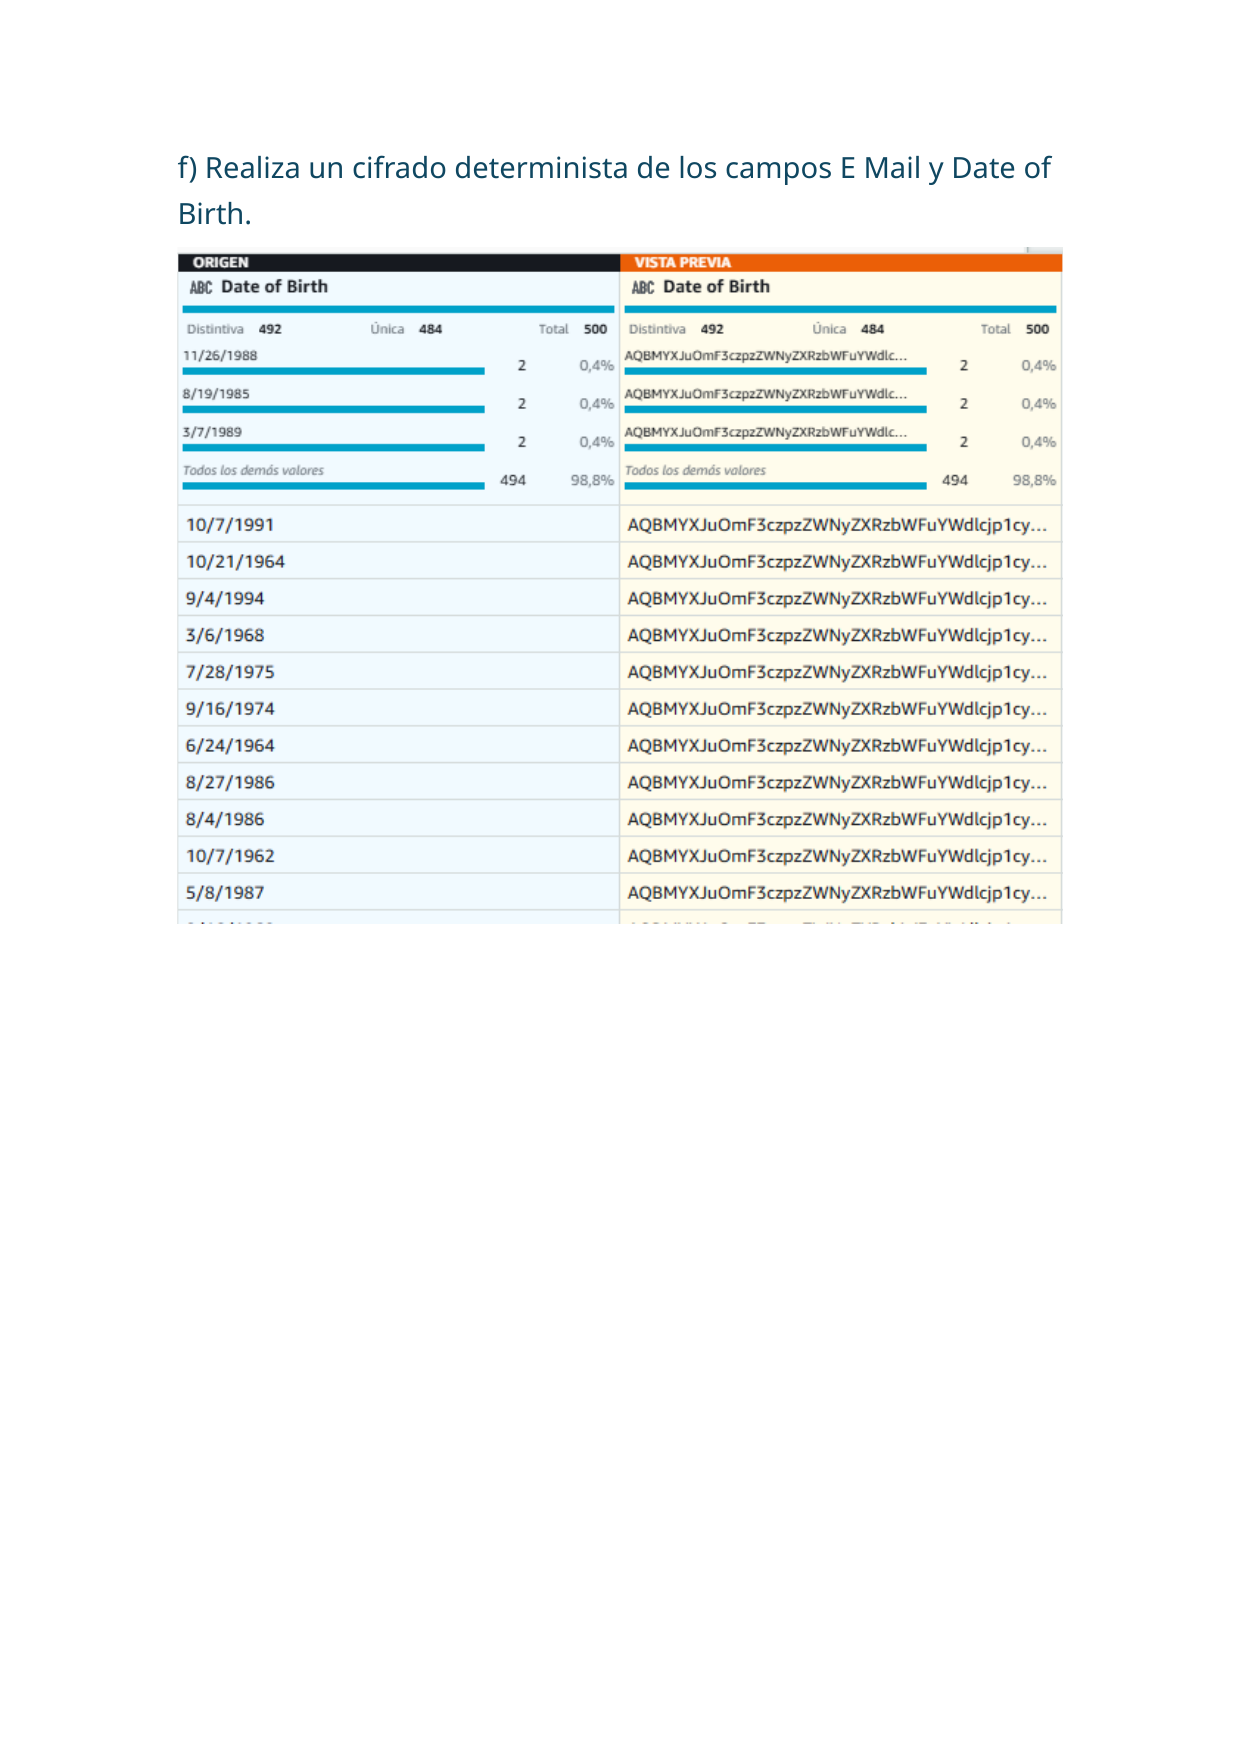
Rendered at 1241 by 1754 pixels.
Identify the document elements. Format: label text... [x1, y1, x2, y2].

subtitle f) Realiza un cifrado determinista de los campos E Mail y Date of Birth. [177, 148, 1063, 233]
